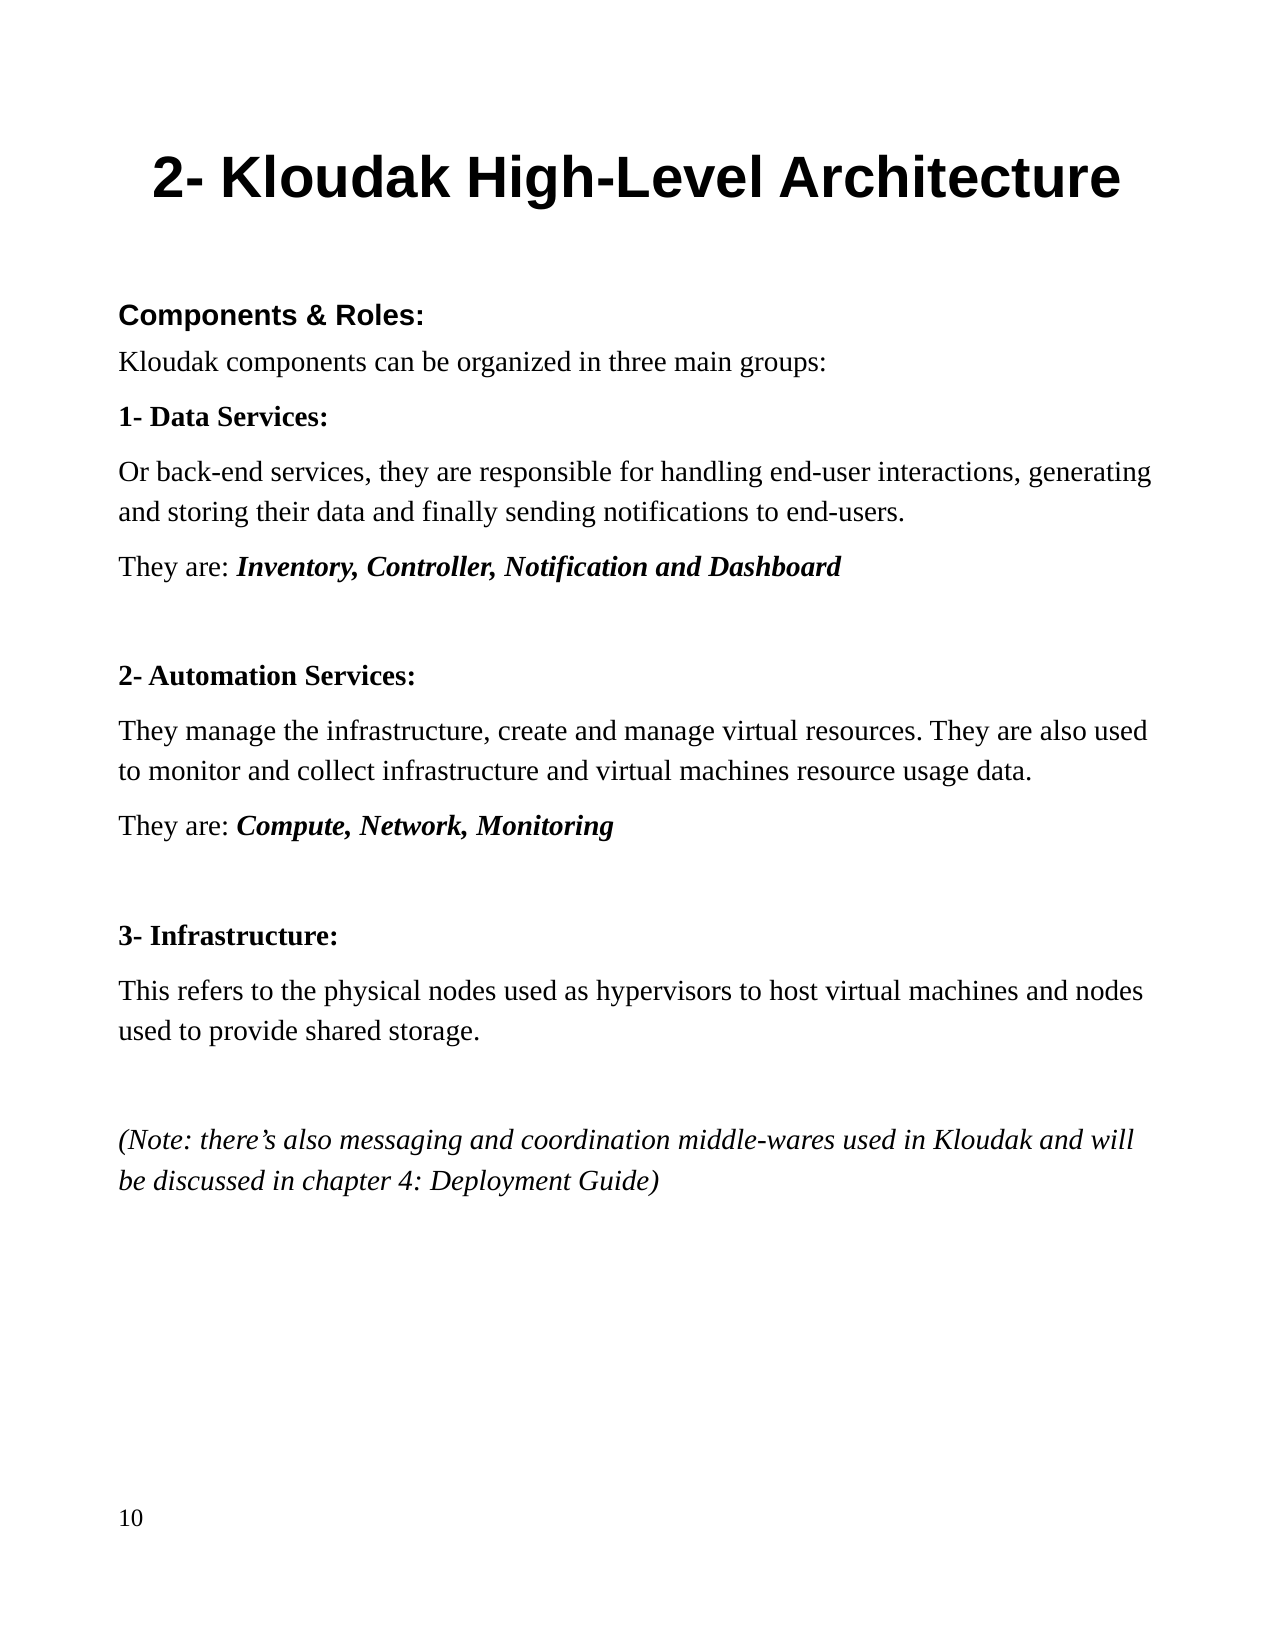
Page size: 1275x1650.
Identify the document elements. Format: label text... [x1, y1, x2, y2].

subtitle Components & Roles: [118, 298, 1157, 332]
text They are: Compute, Network, Monitoring [118, 808, 1157, 842]
title 2- Kloudak High-Level Architecture [118, 143, 1157, 210]
text 1- Data Services: [118, 399, 1157, 433]
text They are: Inventory, Controller, Notification and Dashboard [118, 549, 1157, 582]
text (Note: there’s also messaging and coordination middle-wares used in Kloudak and will be discussed in chapter 4: Deployment Guide) [118, 1122, 1157, 1196]
text Or back-end services, they are responsible for handling end-user interactions, generating and storing their data and finally sending notifications to end-users. [118, 454, 1157, 528]
text Kloudak components can be organized in three main groups: [118, 344, 1157, 378]
text They manage the infrastructure, create and manage virtual resources. They are also used to monitor and collect infrastructure and virtual machines resource usage data. [118, 713, 1157, 787]
text 2- Automation Services: [118, 658, 1157, 692]
text This refers to the physical nodes used as hypervisors to host virtual machines and nodes used to provide shared storage. [118, 973, 1157, 1046]
text 3- Infrastructure: [118, 918, 1157, 951]
